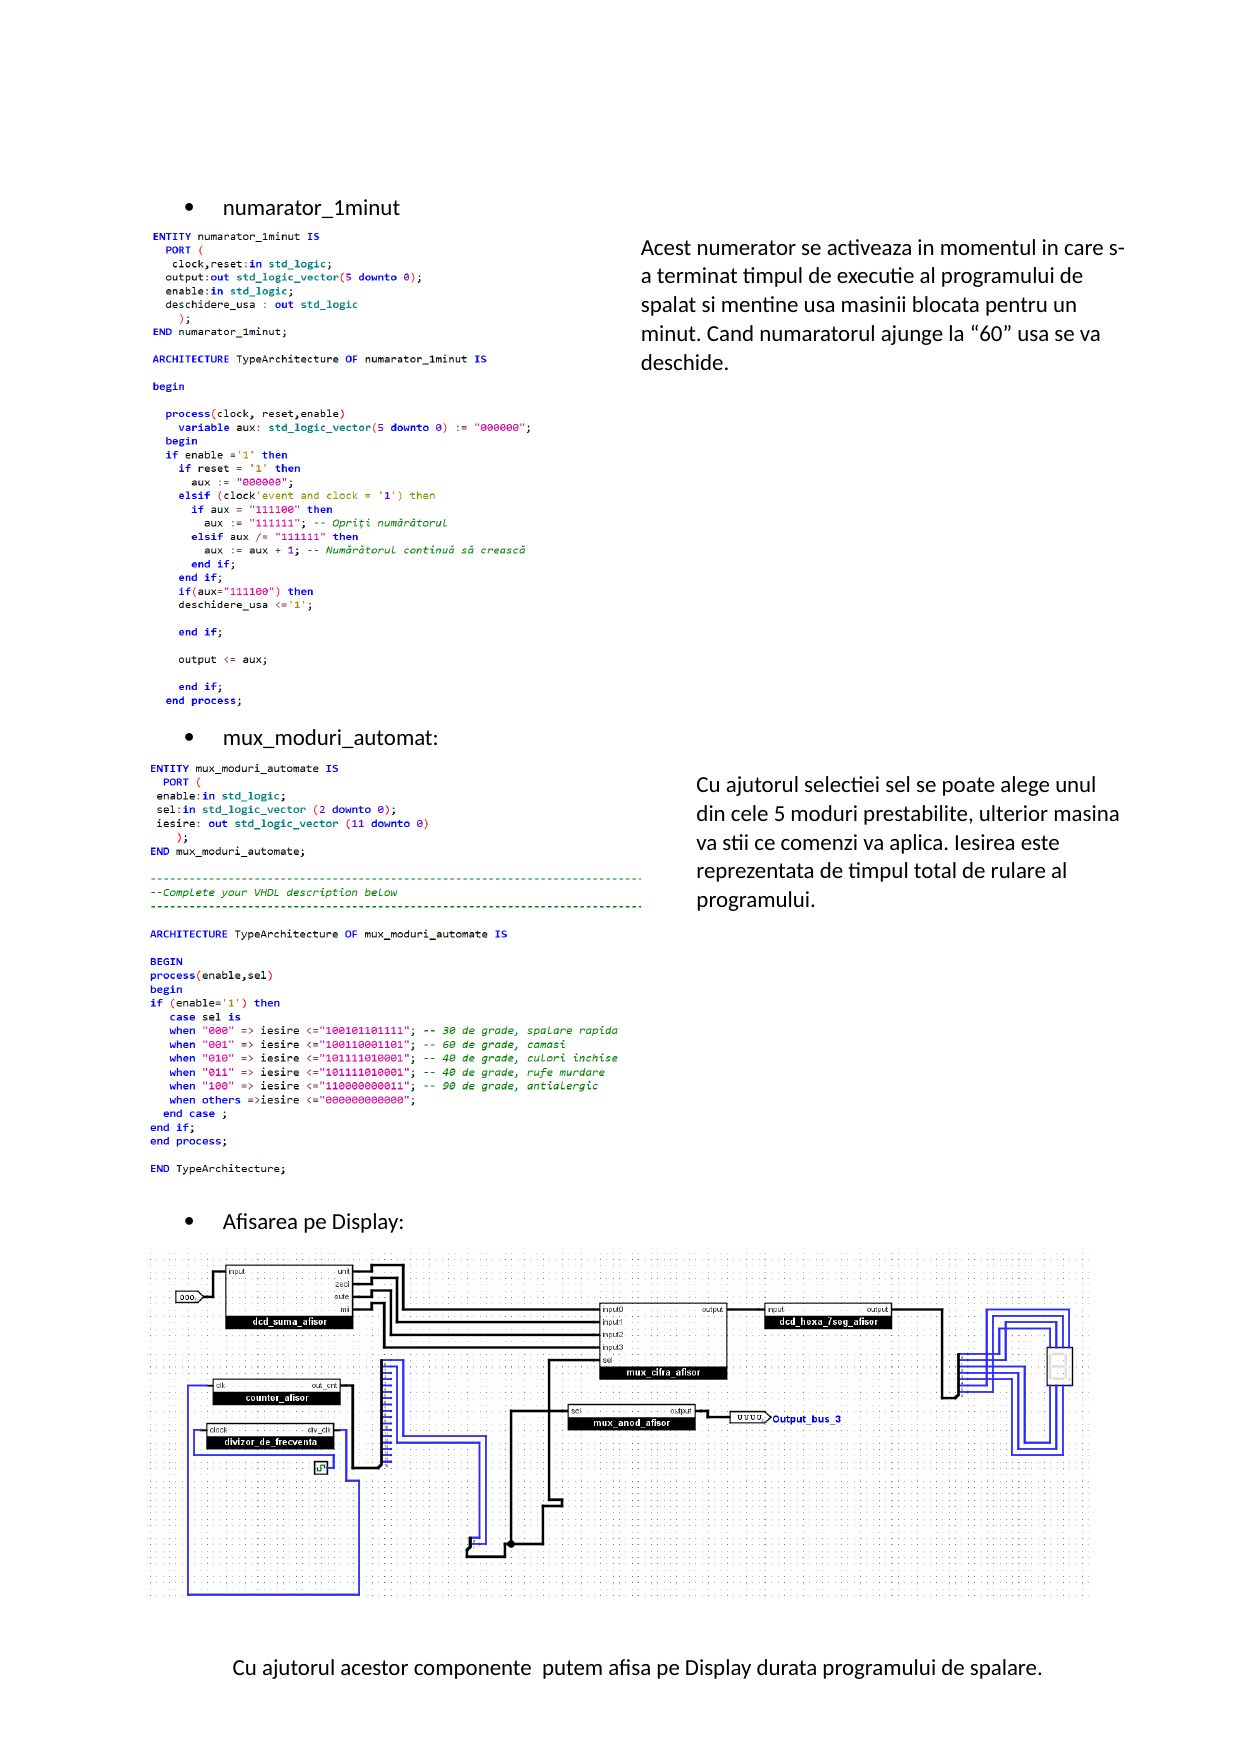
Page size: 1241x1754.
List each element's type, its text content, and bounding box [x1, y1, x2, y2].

list mux_moduri_automat: [185, 723, 1093, 751]
text Cu ajutorul selectiei sel se poate alege unul din cele 5 moduri prestabilite, ulterior masina va stii ce comenzi va aplica. Iesirea este reprezentata de timpul total de rulare al programului. [696, 770, 1128, 913]
list numarator_1minut [185, 193, 1093, 221]
text Cu ajutorul acestor componente putem afisa pe Display durata programului de spalare. [232, 1653, 1078, 1681]
text Acest numerator se activeaza in momentul in care s-a terminat timpul de executie al programului de spalat si mentine usa masinii blocata pentru un minut. Cand numaratorul ajunge la “60” usa se va deschide. [641, 233, 1126, 376]
list Afisarea pe Display: [185, 1207, 1093, 1235]
